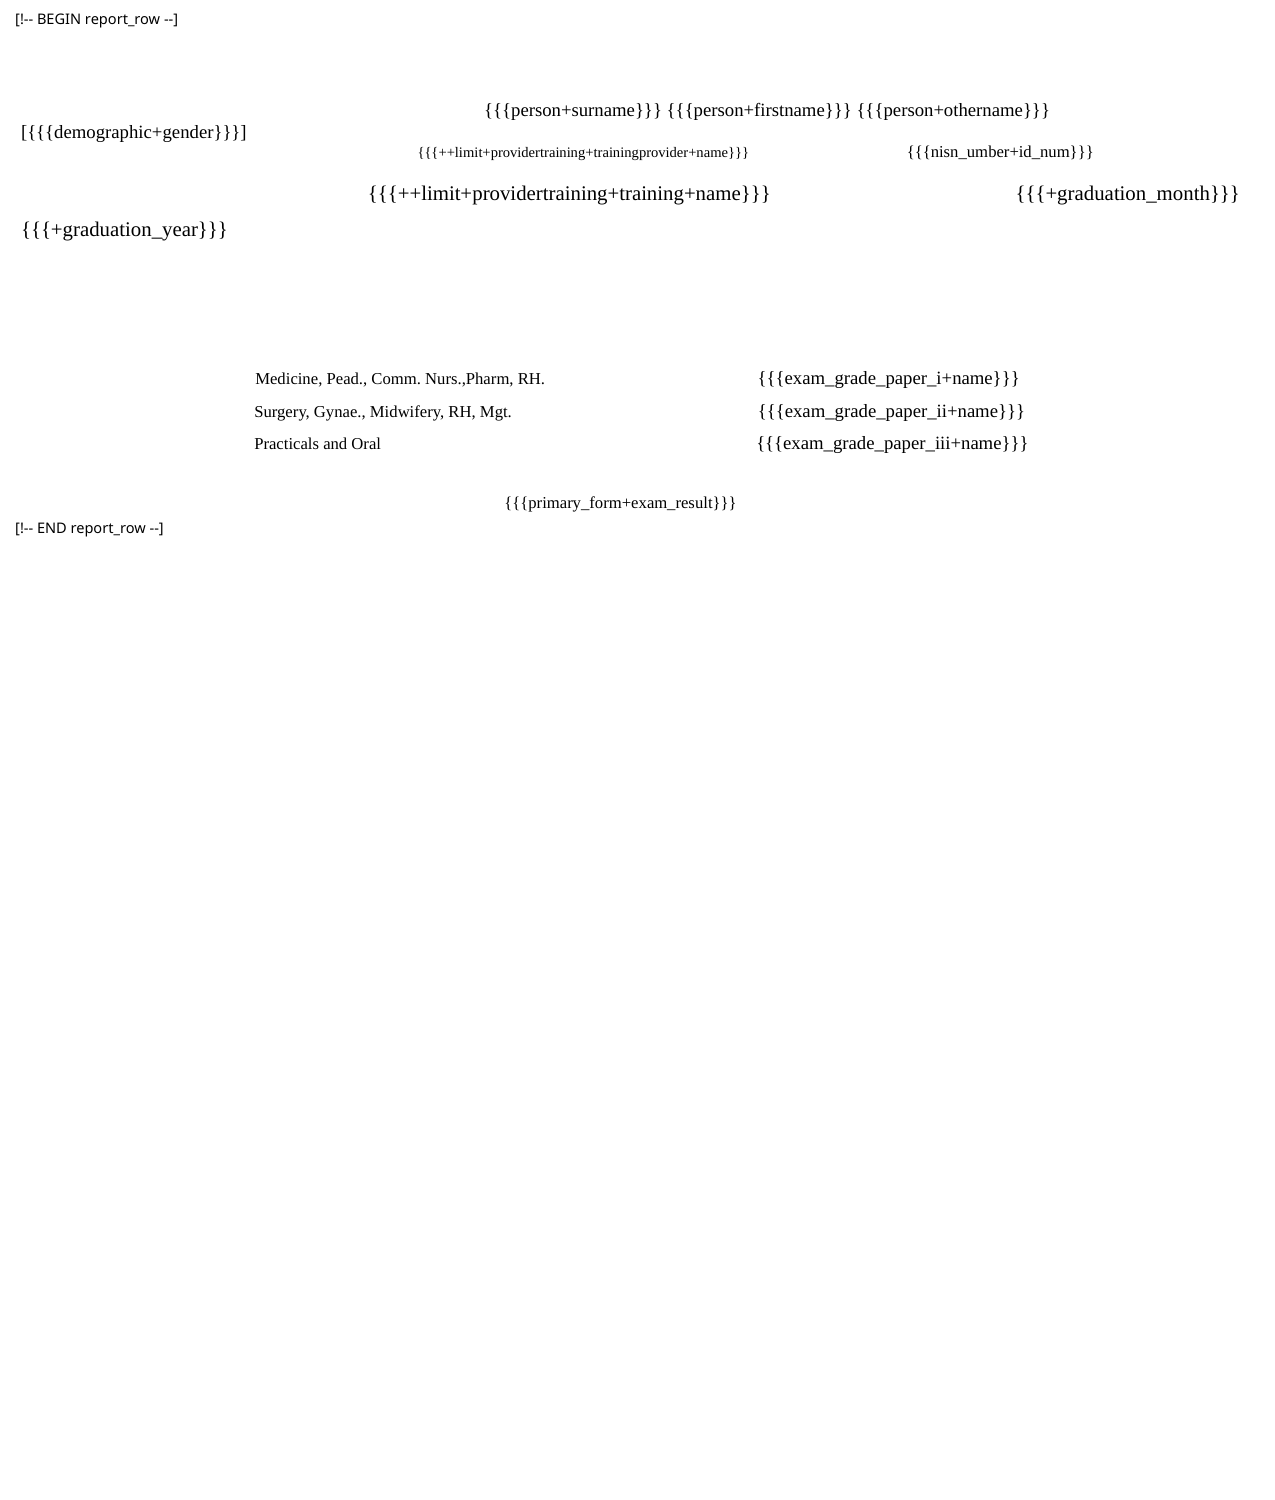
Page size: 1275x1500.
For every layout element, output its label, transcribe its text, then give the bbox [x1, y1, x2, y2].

table_header {{{person+surname}}} {{{person+firstname}}} {{{person+othername}}} [{{{demographic+gender}}}] {{{++limit+providertraining+trainingprovider+name}}} {{{nisn_umber+id_num}}} {{{++limit+providertraining+training+name}}} {{{+graduation_month}}} {{{+graduation_year}}} Medicine, Pead., Comm. Nurs.,Pharm, RH. {{{exam_grade_paper_i+name}}} Surgery, Gynae., Midwifery, RH, Mgt. {{{exam_grade_paper_ii+name}}} Practicals and Oral {{{exam_grade_paper_iii+name}}} {{{primary_form+exam_result}}} [15, 29, 1260, 518]
text [!-- BEGIN report_row --] [15, 9, 1260, 29]
text [!-- END report_row --] [15, 518, 1260, 538]
